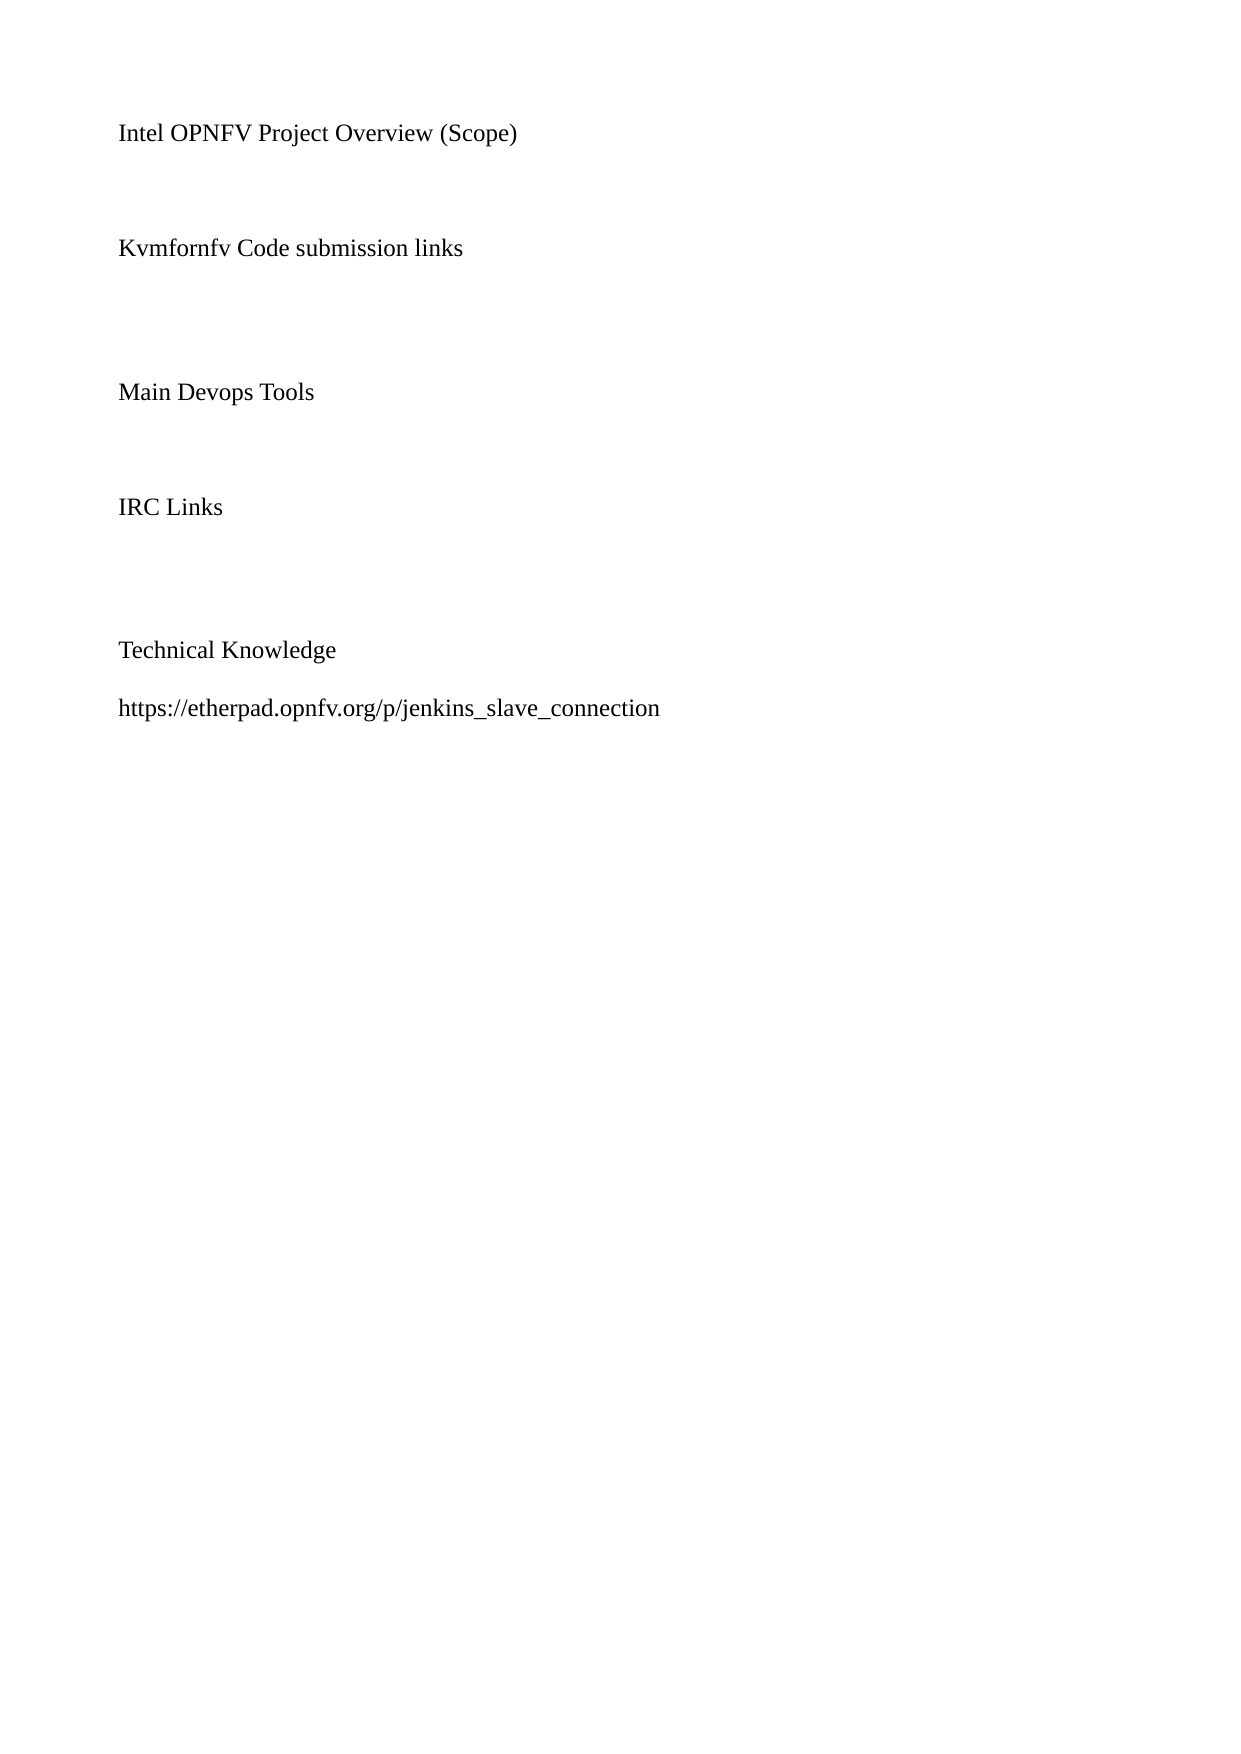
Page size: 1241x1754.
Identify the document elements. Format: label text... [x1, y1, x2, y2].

text Kvmfornfv Code submission links [118, 233, 1122, 262]
text Intel OPNFV Project Overview (Scope) [118, 118, 1122, 147]
text Main Devops Tools [118, 377, 1122, 406]
text https://etherpad.opnfv.org/p/jenkins_slave_connection [118, 693, 1122, 722]
text Technical Knowledge [118, 636, 1122, 664]
text IRC Links [118, 492, 1122, 521]
